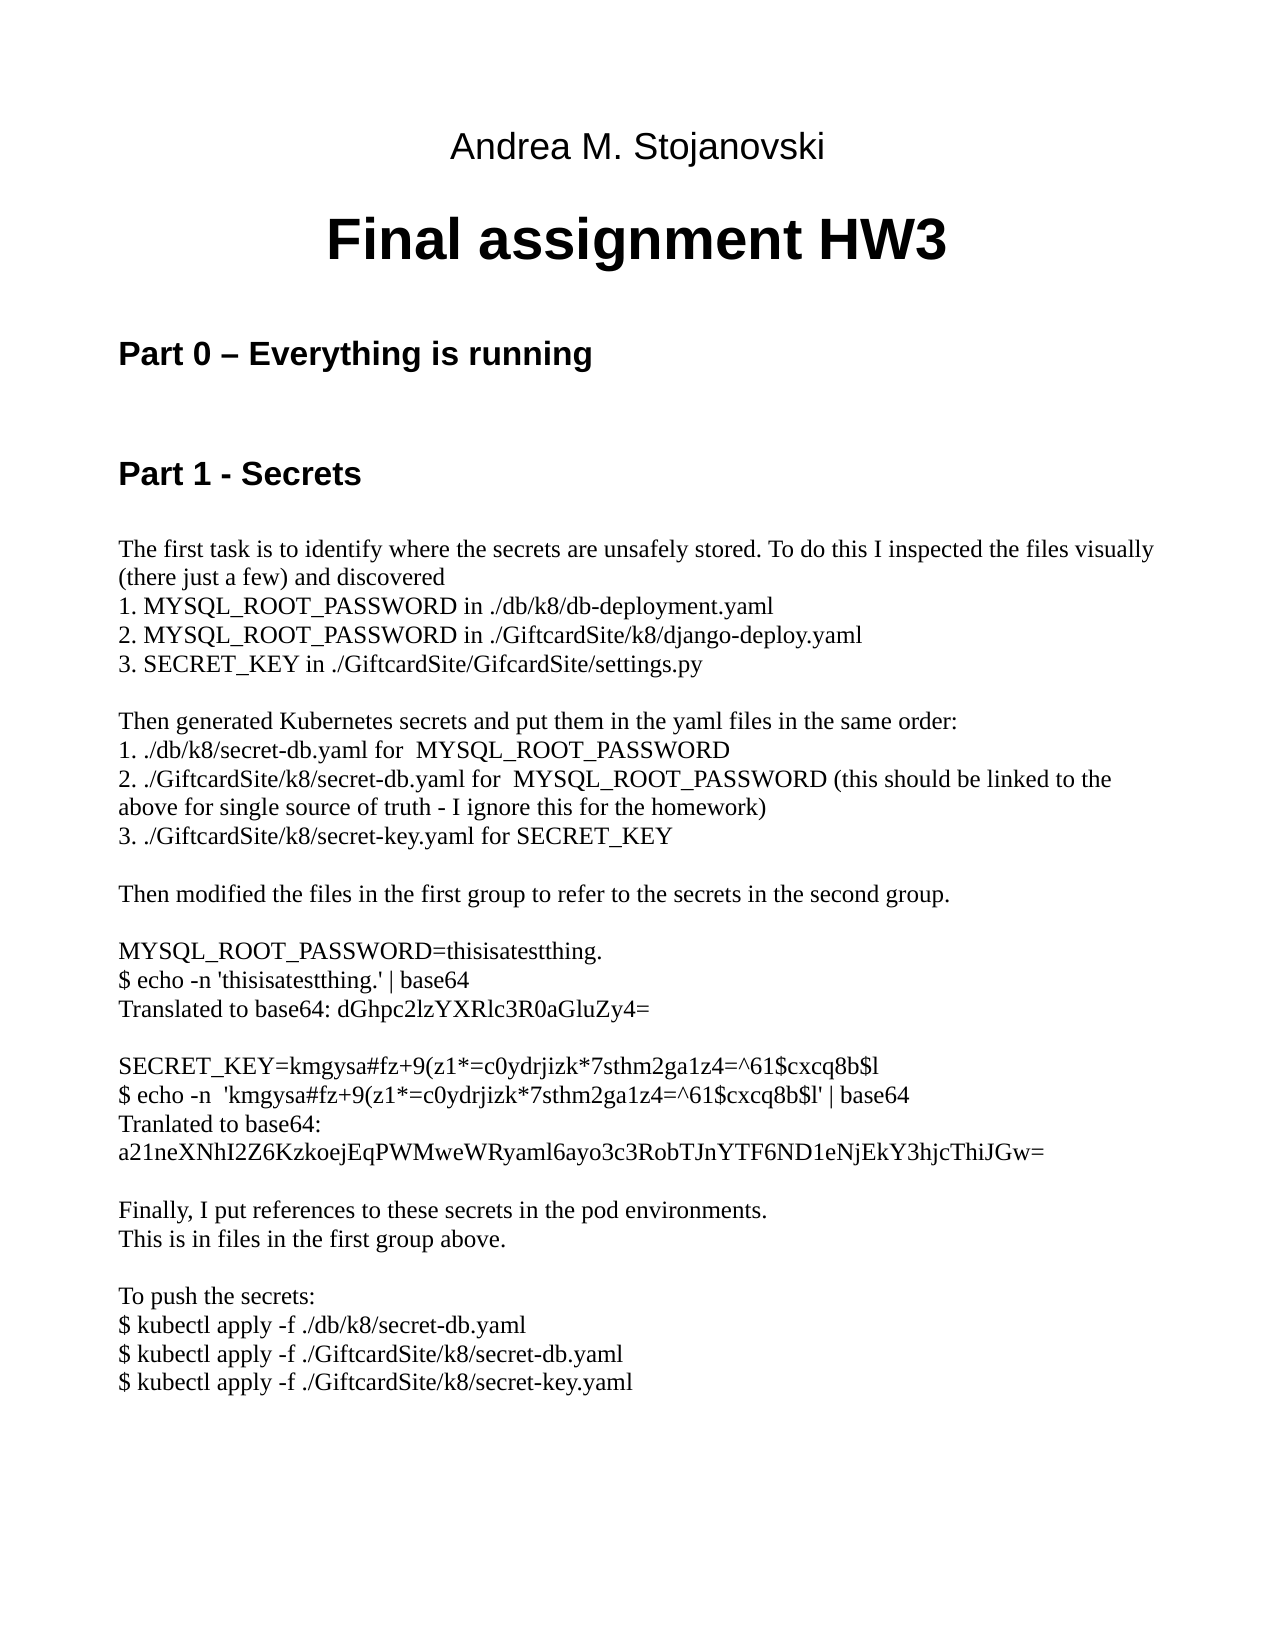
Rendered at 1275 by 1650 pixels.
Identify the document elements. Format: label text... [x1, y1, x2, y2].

subtitle Part 1 - Secrets [118, 454, 1157, 492]
text SECRET_KEY=kmgysa#fz+9(z1*=c0ydrjizk*7sthm2ga1z4=^61$cxcq8b$l [118, 1051, 1157, 1080]
text $ kubectl apply -f ./GiftcardSite/k8/secret-key.yaml [118, 1367, 1157, 1396]
text Then generated Kubernetes secrets and put them in the yaml files in the same order: [118, 706, 1157, 735]
text To push the secrets: [118, 1281, 1157, 1310]
text $ echo -n 'kmgysa#fz+9(z1*=c0ydrjizk*7sthm2ga1z4=^61$cxcq8b$l' | base64 [118, 1080, 1157, 1109]
text MYSQL_ROOT_PASSWORD=thisisatestthing. [118, 936, 1157, 965]
subtitle Andrea M. Stojanovski [118, 124, 1157, 167]
text 3. SECRET_KEY in ./GiftcardSite/GifcardSite/settings.py [118, 649, 1157, 677]
text 2. MYSQL_ROOT_PASSWORD in ./GiftcardSite/k8/django-deploy.yaml [118, 620, 1157, 649]
text 3. ./GiftcardSite/k8/secret-key.yaml for SECRET_KEY [118, 821, 1157, 850]
text Finally, I put references to these secrets in the pod environments. [118, 1195, 1157, 1224]
text The first task is to identify where the secrets are unsafely stored. To do this I inspected the files visually (there just a few) and discovered [118, 534, 1157, 591]
text $ kubectl apply -f ./db/k8/secret-db.yaml [118, 1310, 1157, 1339]
text $ echo -n 'thisisatestthing.' | base64 [118, 965, 1157, 994]
subtitle Part 0 – Everything is running [118, 334, 1157, 373]
text Translated to base64: dGhpc2lzYXRlc3R0aGluZy4= [118, 994, 1157, 1022]
text 1. ./db/k8/secret-db.yaml for MYSQL_ROOT_PASSWORD [118, 735, 1157, 764]
title Final assignment HW3 [118, 205, 1157, 272]
text Tranlated to base64: a21neXNhI2Z6KzkoejEqPWMweWRyaml6ayo3c3RobTJnYTF6ND1eNjEkY3hjcThiJGw= [118, 1109, 1157, 1166]
text 1. MYSQL_ROOT_PASSWORD in ./db/k8/db-deployment.yaml [118, 591, 1157, 620]
text This is in files in the first group above. [118, 1224, 1157, 1252]
text Then modified the files in the first group to refer to the secrets in the second group. [118, 879, 1157, 907]
text 2. ./GiftcardSite/k8/secret-db.yaml for MYSQL_ROOT_PASSWORD (this should be linked to the above for single source of truth - I ignore this for the homework) [118, 764, 1157, 821]
text $ kubectl apply -f ./GiftcardSite/k8/secret-db.yaml [118, 1339, 1157, 1367]
